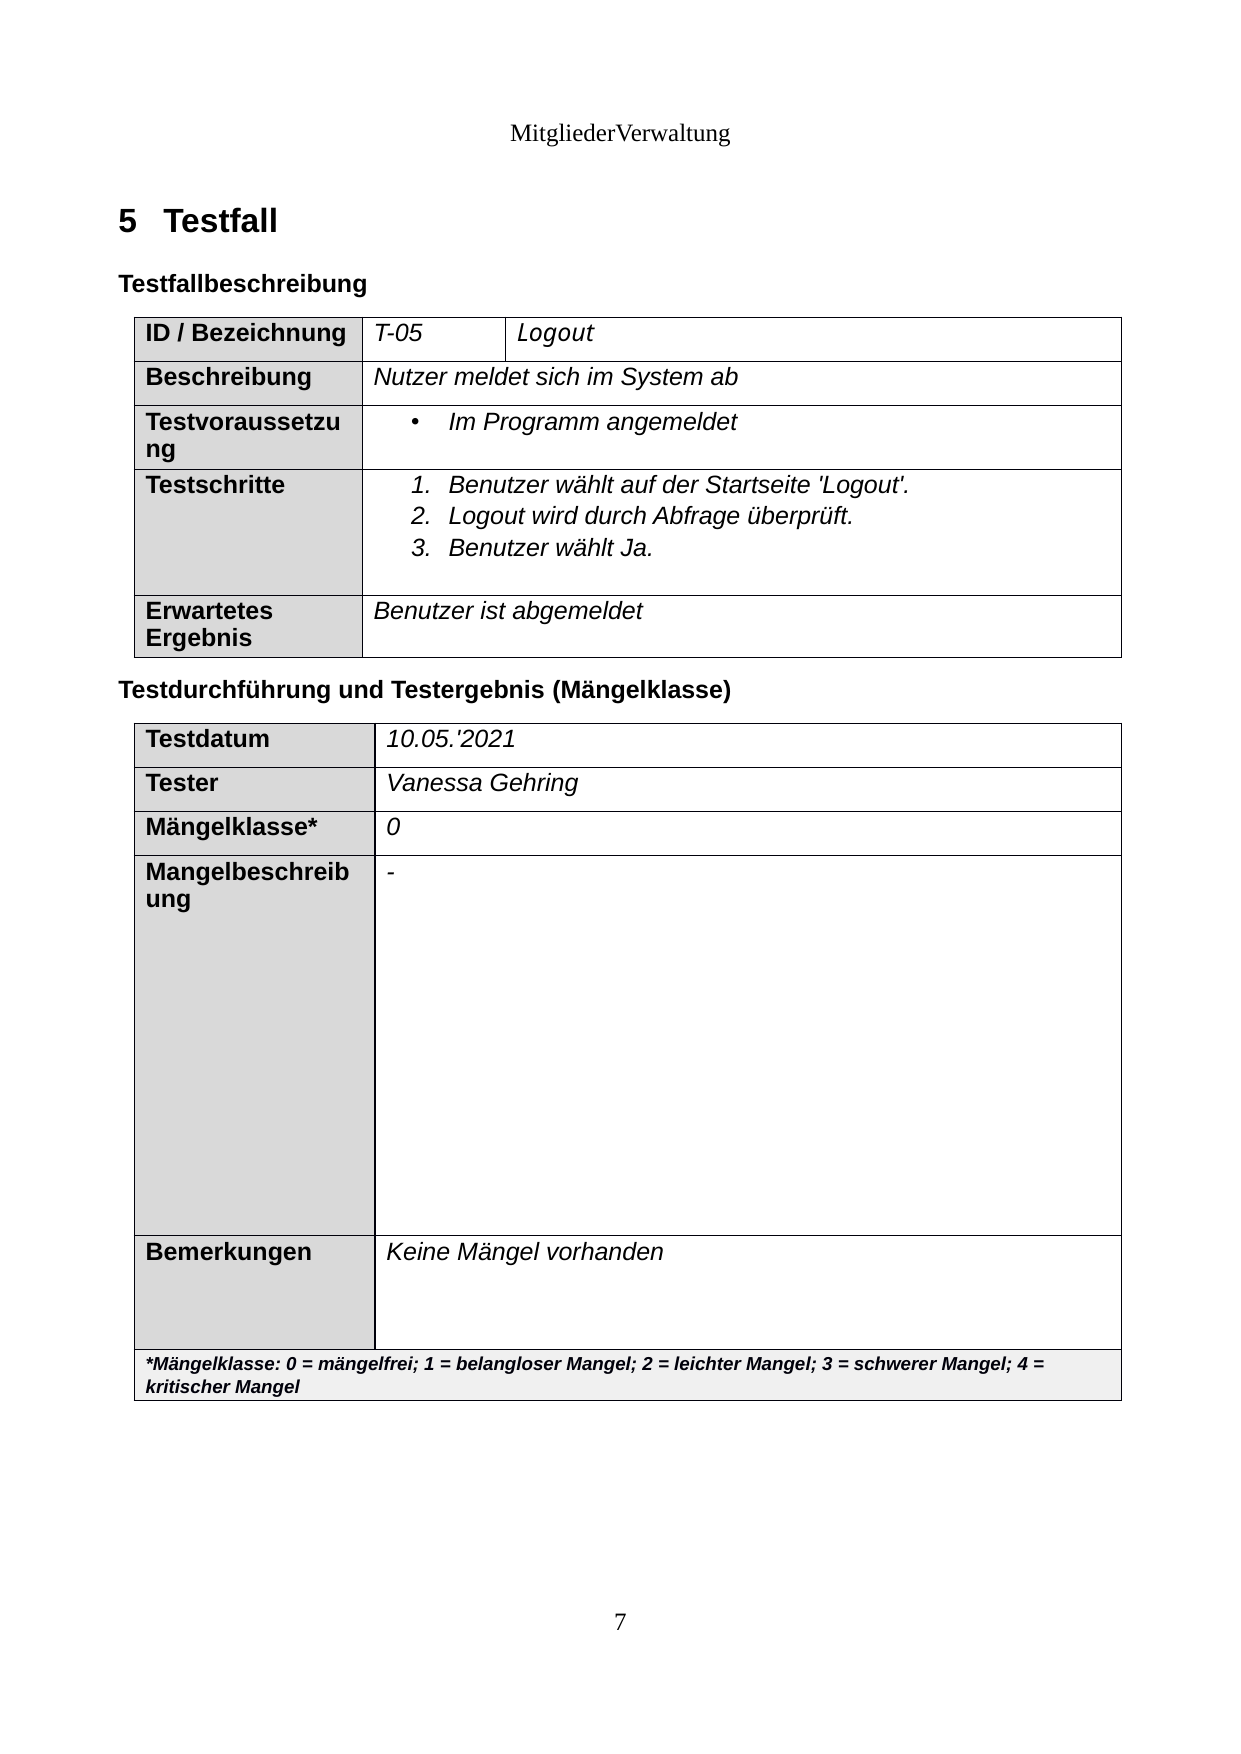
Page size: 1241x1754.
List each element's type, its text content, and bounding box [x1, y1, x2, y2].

table_cell 0 [376, 812, 1121, 855]
table_cell *Mängelklasse: 0 = mängelfrei; 1 = belangloser Mangel; 2 = leichter Mangel; 3 = schwerer Mangel; 4 = kritischer Mangel [135, 1350, 1121, 1400]
table_header 10.05.'2021 [376, 724, 1121, 767]
table_cell Nutzer meldet sich im System ab [363, 362, 1121, 405]
table_cell - [376, 856, 1121, 1235]
text Testdurchführung und Testergebnis (Mängelklasse) [118, 675, 1122, 704]
table_cell Im Programm angemeldet [363, 406, 1121, 469]
table_cell Mangelbeschreibung [135, 856, 374, 1235]
table_cell Tester [135, 768, 374, 811]
table_cell Benutzer ist abgemeldet [363, 596, 1121, 657]
table_cell Testschritte [135, 470, 362, 595]
text Testfallbeschreibung [118, 269, 1122, 298]
subtitle Testfall [118, 201, 1122, 240]
table_cell Erwartetes Ergebnis [135, 596, 362, 657]
table_cell Testvoraussetzung [135, 406, 362, 469]
table_header Testdatum [135, 724, 374, 767]
table_header T-05 [363, 318, 505, 361]
table_cell Mängelklasse* [135, 812, 374, 855]
table_cell Beschreibung [135, 362, 362, 405]
table_header ID / Bezeichnung [135, 318, 362, 361]
table_cell Benutzer wählt auf der Startseite 'Logout'. Logout wird durch Abfrage überprüft. Benutzer wählt Ja. [363, 470, 1121, 595]
table_header Logout [506, 318, 1121, 361]
table_cell Keine Mängel vorhanden [376, 1236, 1121, 1349]
table_cell Bemerkungen [135, 1236, 374, 1349]
table_cell Vanessa Gehring [376, 768, 1121, 811]
